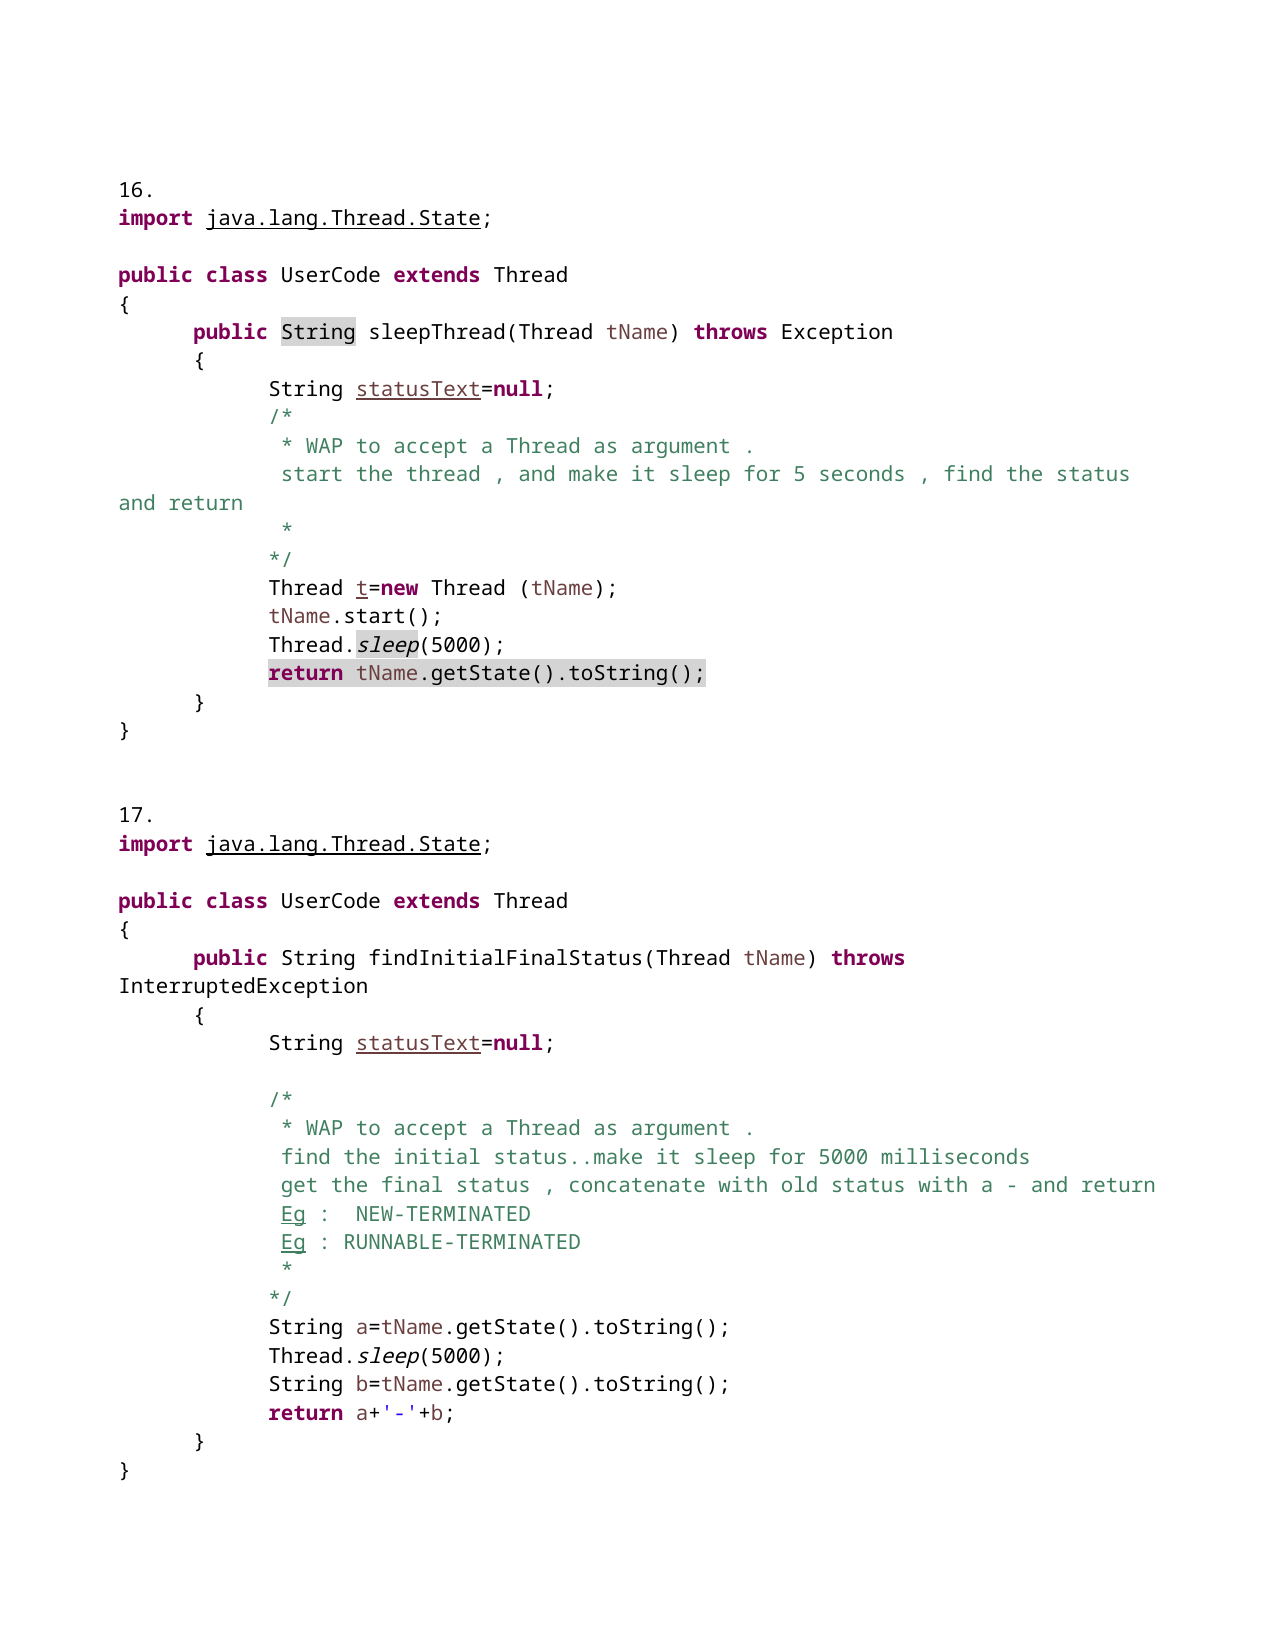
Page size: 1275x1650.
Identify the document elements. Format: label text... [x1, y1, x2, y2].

text import java.lang.Thread.State; [118, 203, 1157, 232]
text Eg : NEW-TERMINATED [118, 1199, 1157, 1227]
text { [118, 346, 1157, 374]
text 17. [118, 801, 1157, 829]
text public String sleepThread(Thread tName) throws Exception [118, 317, 1157, 346]
text } [118, 715, 1157, 744]
text * WAP to accept a Thread as argument . [118, 1113, 1157, 1142]
text return tName.getState().toString(); [118, 658, 1157, 687]
text Thread.sleep(5000); [118, 1341, 1157, 1369]
text /* [118, 1085, 1157, 1113]
text */ [118, 545, 1157, 573]
text { [118, 1000, 1157, 1028]
text Eg : RUNNABLE-TERMINATED [118, 1227, 1157, 1256]
text return a+'-'+b; [118, 1398, 1157, 1426]
text } [118, 1455, 1157, 1483]
text import java.lang.Thread.State; [118, 829, 1157, 857]
text { [118, 289, 1157, 317]
text Thread.sleep(5000); [118, 630, 1157, 658]
text * WAP to accept a Thread as argument . [118, 431, 1157, 459]
text find the initial status..make it sleep for 5000 milliseconds [118, 1142, 1157, 1170]
text String b=tName.getState().toString(); [118, 1369, 1157, 1398]
text * [118, 1256, 1157, 1284]
text get the final status , concatenate with old status with a - and return [118, 1170, 1157, 1199]
text tName.start(); [118, 602, 1157, 630]
text 16. [118, 175, 1157, 203]
text } [118, 1426, 1157, 1455]
text public class UserCode extends Thread [118, 260, 1157, 289]
text * [118, 516, 1157, 545]
text String statusText=null; [118, 374, 1157, 402]
text public String findInitialFinalStatus(Thread tName) throws InterruptedException [118, 943, 1157, 1000]
text public class UserCode extends Thread [118, 886, 1157, 914]
text String statusText=null; [118, 1028, 1157, 1057]
text /* [118, 402, 1157, 431]
text */ [118, 1284, 1157, 1312]
text Thread t=new Thread (tName); [118, 573, 1157, 602]
text } [118, 687, 1157, 715]
text { [118, 914, 1157, 943]
text String a=tName.getState().toString(); [118, 1312, 1157, 1341]
text start the thread , and make it sleep for 5 seconds , find the status and return [118, 459, 1157, 516]
